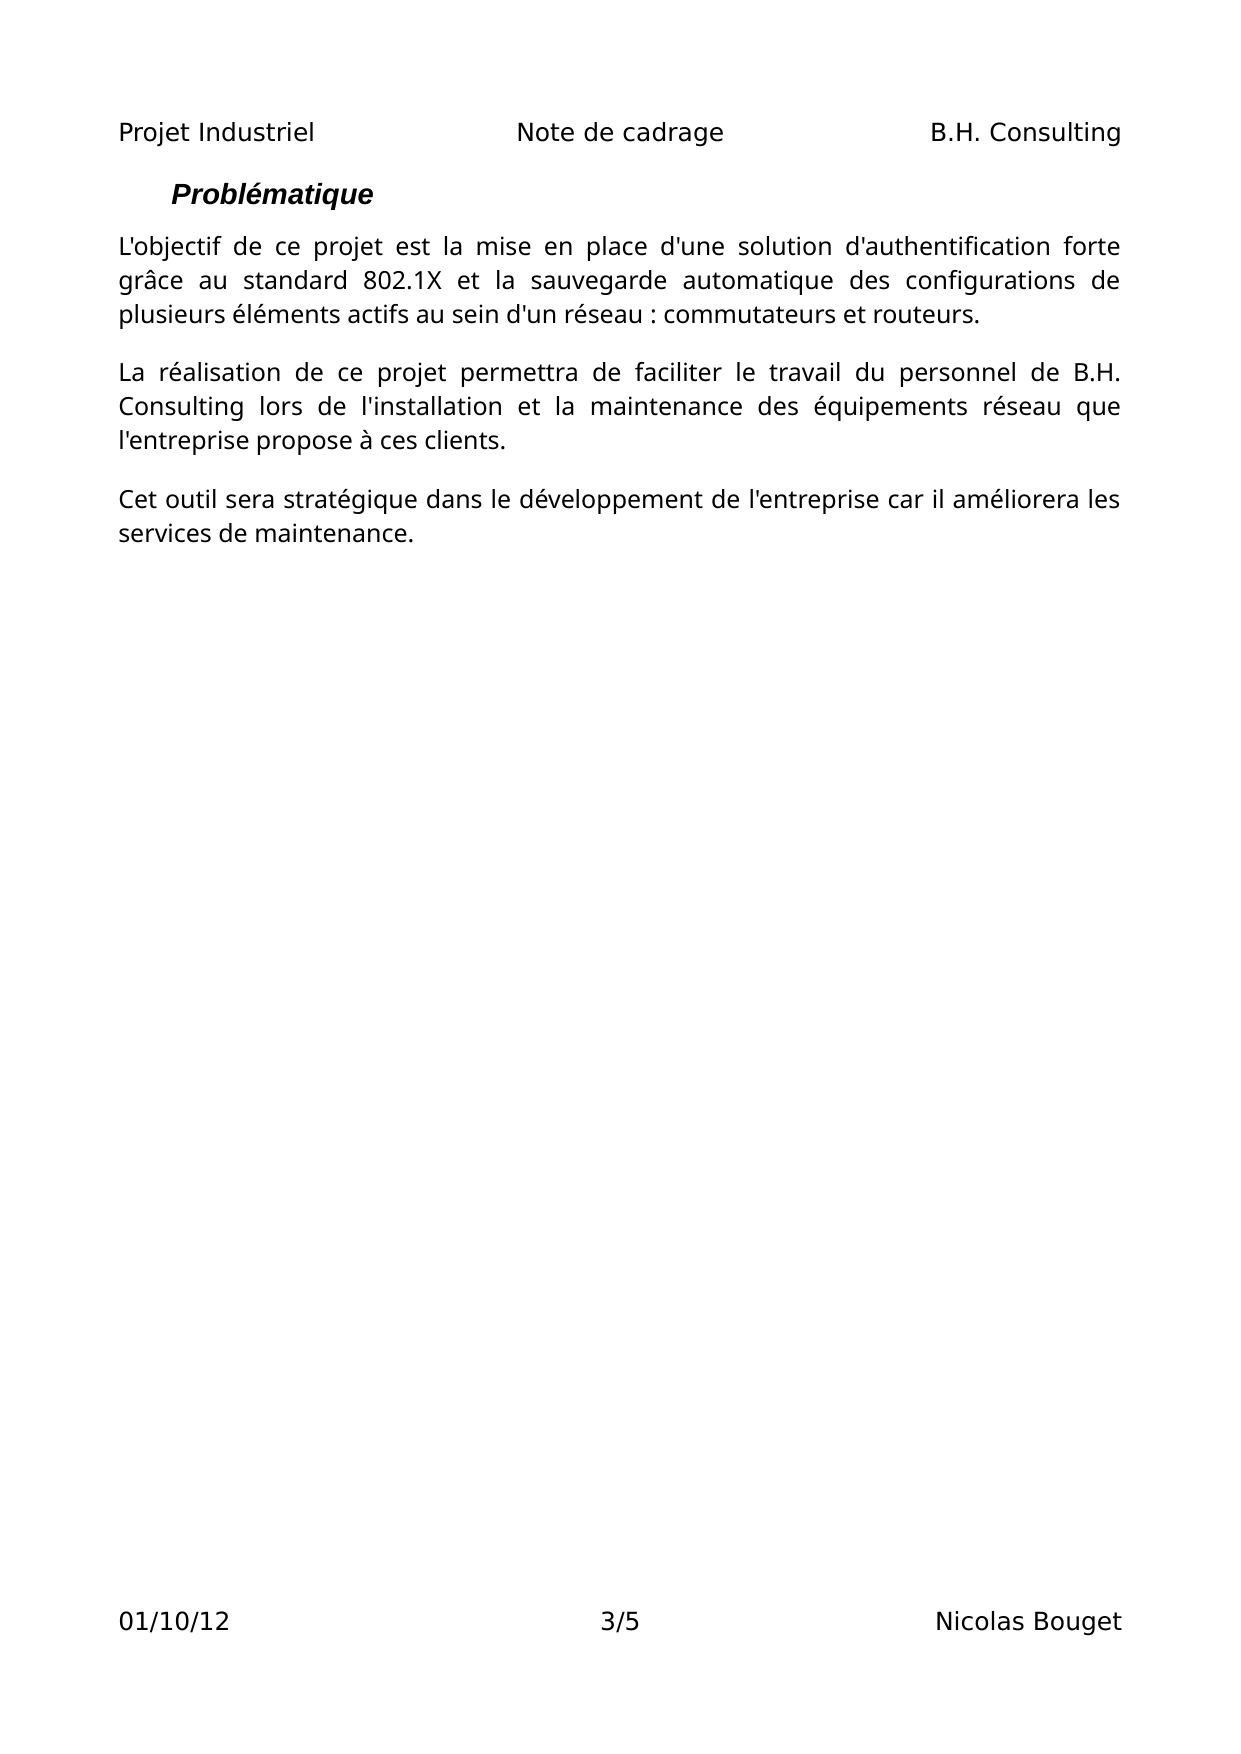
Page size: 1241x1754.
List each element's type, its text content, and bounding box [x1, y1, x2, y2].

text La réalisation de ce projet permettra de faciliter le travail du personnel de B.H. Consulting lors de l'installation et la maintenance des équipements réseau que l'entreprise propose à ces clients. [118, 355, 1122, 457]
subtitle Problématique [163, 177, 1122, 210]
text Cet outil sera stratégique dans le développement de l'entreprise car il améliorera les services de maintenance. [118, 481, 1122, 549]
text L'objectif de ce projet est la mise en place d'une solution d'authentification forte grâce au standard 802.1X et la sauvegarde automatique des configurations de plusieurs éléments actifs au sein d'un réseau : commutateurs et routeurs. [118, 228, 1122, 331]
